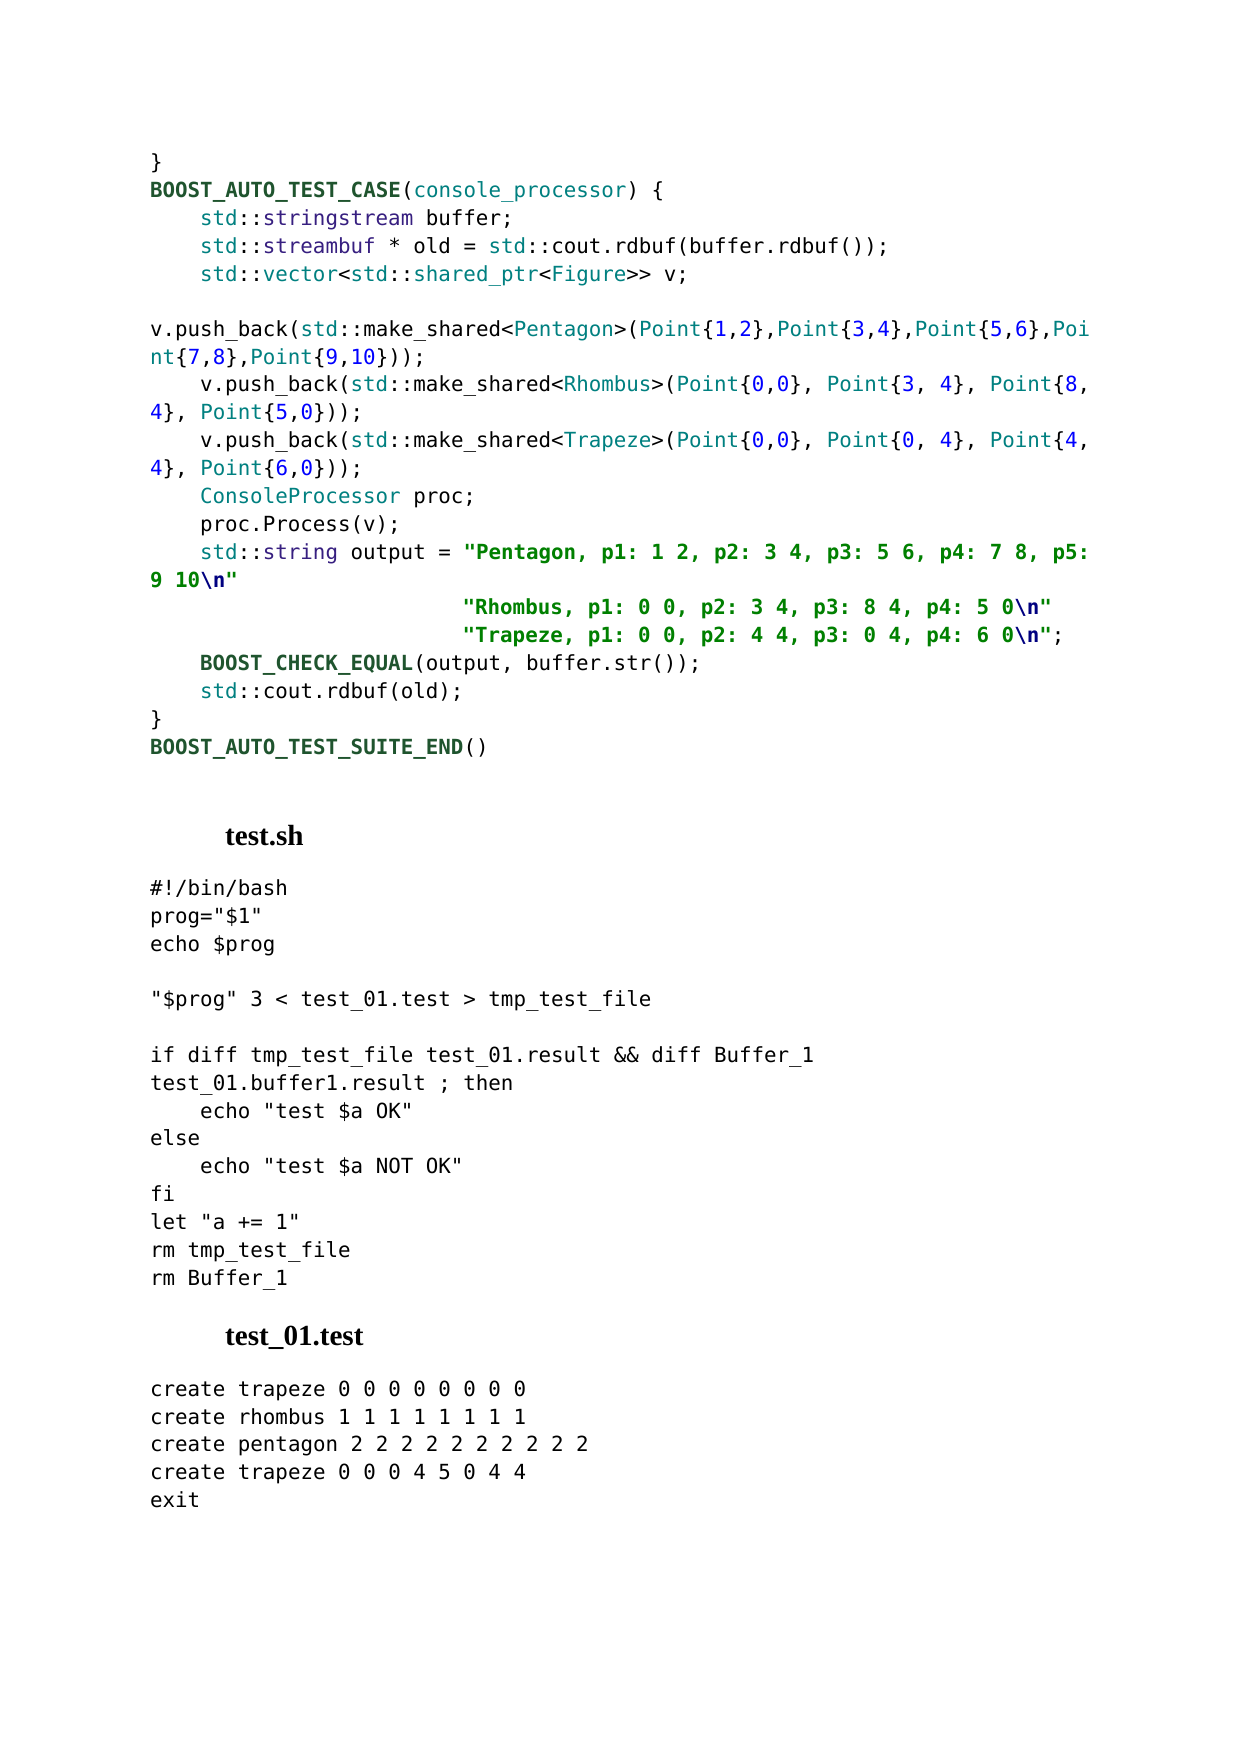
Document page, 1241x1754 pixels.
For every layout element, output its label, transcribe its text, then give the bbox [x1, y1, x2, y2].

text BOOST_CHECK_EQUAL(output, buffer.str()); [150, 651, 1090, 676]
text "Rhombus, p1: 0 0, p2: 3 4, p3: 8 4, p4: 5 0\n" [150, 595, 1090, 620]
text proc.Process(v); [150, 512, 1090, 536]
text std::cout.rdbuf(old); [150, 679, 1090, 704]
text rm tmp_test_file [150, 1238, 1090, 1262]
text v.push_back(std::make_shared<Rhombus>(Point{0,0}, Point{3, 4}, Point{8, 4}, Point{5,0})); [150, 372, 1090, 424]
text echo "test $a OK" [150, 1099, 1090, 1123]
text test.sh [150, 818, 1090, 851]
text v.push_back(std::make_shared<Pentagon>(Point{1,2},Point{3,4},Point{5,6},Point{7,8},Point{9,10})); [150, 290, 1090, 369]
text fi [150, 1182, 1090, 1206]
text prog="$1" [150, 904, 1090, 928]
text BOOST_AUTO_TEST_SUITE_END() [150, 735, 1090, 759]
text std::vector<std::shared_ptr<Figure>> v; [150, 262, 1090, 286]
text std::stringstream buffer; [150, 206, 1090, 230]
text std::streambuf * old = std::cout.rdbuf(buffer.rdbuf()); [150, 234, 1090, 258]
text #!/bin/bash [150, 876, 1090, 900]
text create trapeze 0 0 0 0 0 0 0 0 [150, 1377, 1090, 1401]
text test_01.test [150, 1318, 1090, 1352]
text else [150, 1126, 1090, 1151]
text } [150, 150, 1090, 174]
text echo $prog [150, 932, 1090, 956]
text "$prog" 3 < test_01.test > tmp_test_file [150, 987, 1090, 1012]
text create rhombus 1 1 1 1 1 1 1 1 [150, 1405, 1090, 1429]
text BOOST_AUTO_TEST_CASE(console_processor) { [150, 178, 1090, 202]
text } [150, 707, 1090, 732]
text rm Buffer_1 [150, 1266, 1090, 1290]
text if diff tmp_test_file test_01.result && diff Buffer_1 test_01.buffer1.result ; then [150, 1043, 1090, 1095]
text let "a += 1" [150, 1210, 1090, 1234]
text create pentagon 2 2 2 2 2 2 2 2 2 2 [150, 1432, 1090, 1457]
text echo "test $a NOT OK" [150, 1154, 1090, 1178]
text std::string output = "Pentagon, p1: 1 2, p2: 3 4, p3: 5 6, p4: 7 8, p5: 9 10\n" [150, 540, 1090, 592]
text "Trapeze, p1: 0 0, p2: 4 4, p3: 0 4, p4: 6 0\n"; [150, 623, 1090, 648]
text v.push_back(std::make_shared<Trapeze>(Point{0,0}, Point{0, 4}, Point{4, 4}, Point{6,0})); [150, 428, 1090, 480]
text create trapeze 0 0 0 4 5 0 4 4 [150, 1460, 1090, 1484]
text exit [150, 1488, 1090, 1512]
text ConsoleProcessor proc; [150, 484, 1090, 508]
